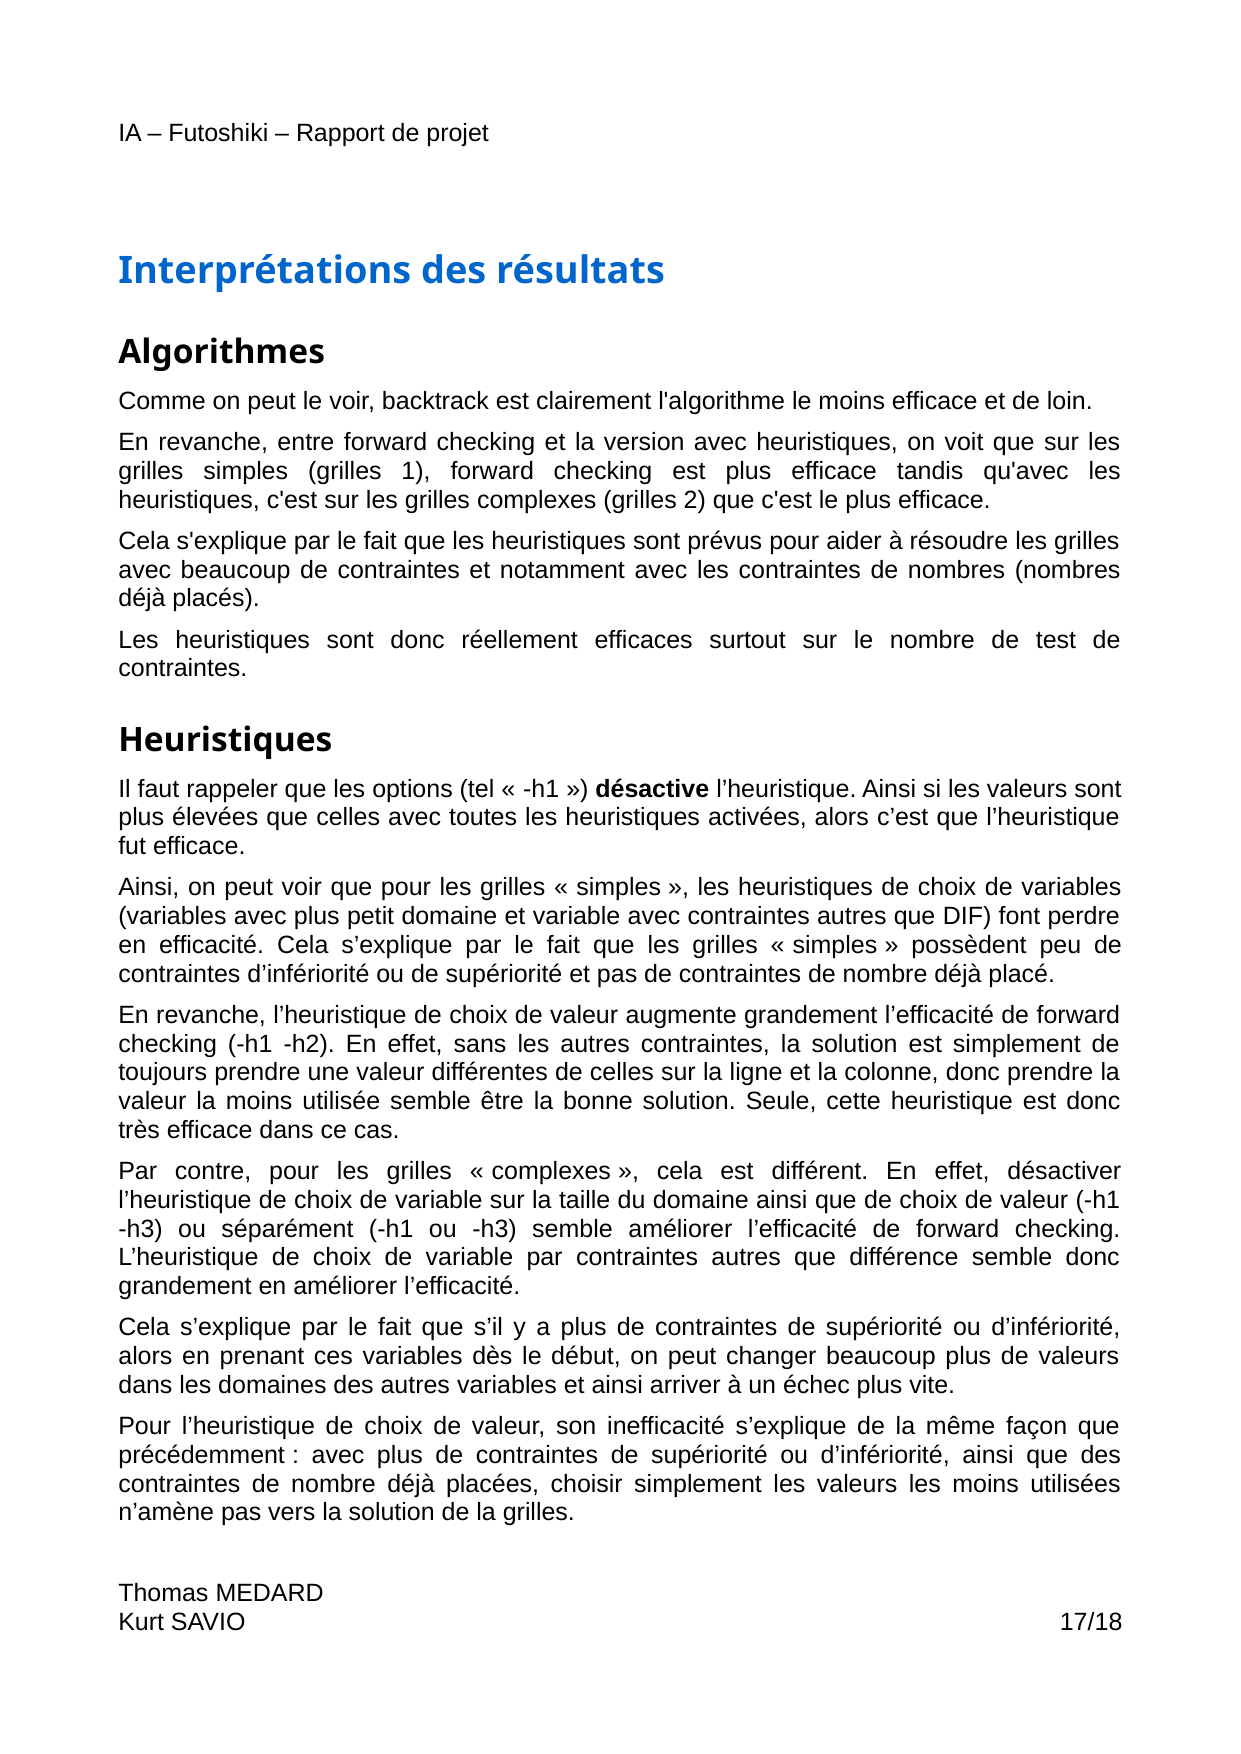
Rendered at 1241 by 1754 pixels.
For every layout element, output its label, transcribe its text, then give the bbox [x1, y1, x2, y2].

text Comme on peut le voir, backtrack est clairement l'algorithme le moins efficace et de loin. [118, 386, 1122, 414]
subtitle Interprétations des résultats [118, 243, 1122, 294]
text Ainsi, on peut voir que pour les grilles « simples », les heuristiques de choix de variables (variables avec plus petit domaine et variable avec contraintes autres que DIF) font perdre en efficacité. Cela s’explique par le fait que les grilles « simples » possèdent peu de contraintes d’infériorité ou de supériorité et pas de contraintes de nombre déjà placé. [118, 872, 1122, 987]
text Pour l’heuristique de choix de valeur, son inefficacité s’explique de la même façon que précédemment : avec plus de contraintes de supériorité ou d’infériorité, ainsi que des contraintes de nombre déjà placées, choisir simplement les valeurs les moins utilisées n’amène pas vers la solution de la grilles. [118, 1411, 1122, 1526]
text Cela s'explique par le fait que les heuristiques sont prévus pour aider à résoudre les grilles avec beaucoup de contraintes et notamment avec les contraintes de nombres (nombres déjà placés). [118, 526, 1122, 612]
text Par contre, pour les grilles « complexes », cela est différent. En effet, désactiver l’heuristique de choix de variable sur la taille du domaine ainsi que de choix de valeur (-h1 -h3) ou séparément (-h1 ou -h3) semble améliorer l’efficacité de forward checking. L’heuristique de choix de variable par contraintes autres que différence semble donc grandement en améliorer l’efficacité. [118, 1156, 1122, 1300]
text Il faut rappeler que les options (tel « -h1 ») désactive l’heuristique. Ainsi si les valeurs sont plus élevées que celles avec toutes les heuristiques activées, alors c’est que l’heuristique fut efficace. [118, 774, 1122, 860]
text Cela s’explique par le fait que s’il y a plus de contraintes de supériorité ou d’infériorité, alors en prenant ces variables dès le début, on peut changer beaucoup plus de valeurs dans les domaines des autres variables et ainsi arriver à un échec plus vite. [118, 1312, 1122, 1399]
subtitle Algorithmes [118, 328, 1122, 373]
text En revanche, l’heuristique de choix de valeur augmente grandement l’efficacité de forward checking (-h1 -h2). En effet, sans les autres contraintes, la solution est simplement de toujours prendre une valeur différentes de celles sur la ligne et la colonne, donc prendre la valeur la moins utilisée semble être la bonne solution. Seule, cette heuristique est donc très efficace dans ce cas. [118, 1000, 1122, 1144]
subtitle Heuristiques [118, 715, 1122, 761]
text Les heuristiques sont donc réellement efficaces surtout sur le nombre de test de contraintes. [118, 624, 1122, 682]
text En revanche, entre forward checking et la version avec heuristiques, on voit que sur les grilles simples (grilles 1), forward checking est plus efficace tandis qu'avec les heuristiques, c'est sur les grilles complexes (grilles 2) que c'est le plus efficace. [118, 427, 1122, 513]
